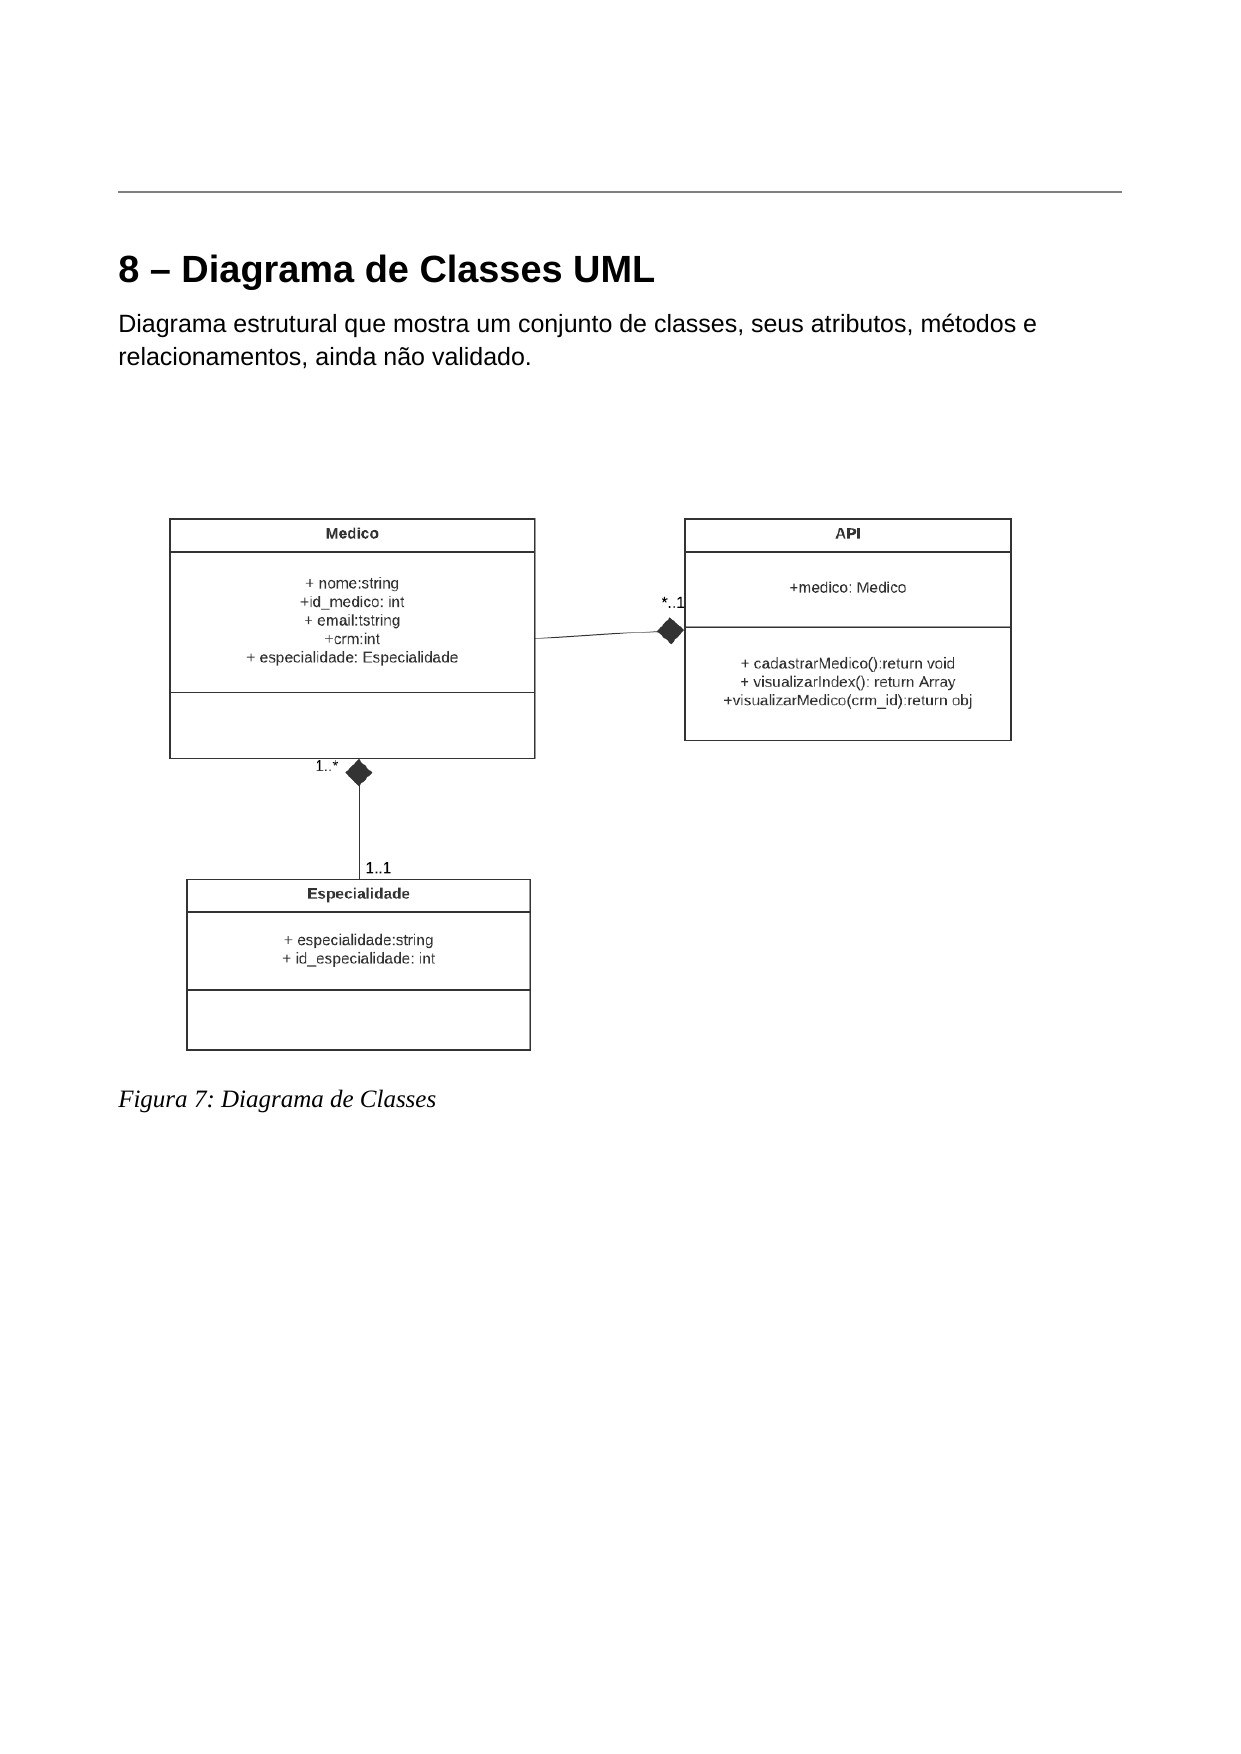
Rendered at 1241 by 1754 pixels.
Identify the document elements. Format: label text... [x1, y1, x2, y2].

text Figura 7: Diagrama de Classes [118, 1084, 1122, 1112]
text Diagrama estrutural que mostra um conjunto de classes, seus atributos, métodos e relacionamentos, ainda não validado. [118, 303, 1122, 371]
subtitle 8 – Diagrama de Classes UML [118, 246, 1122, 290]
picture [118, 461, 1123, 1084]
